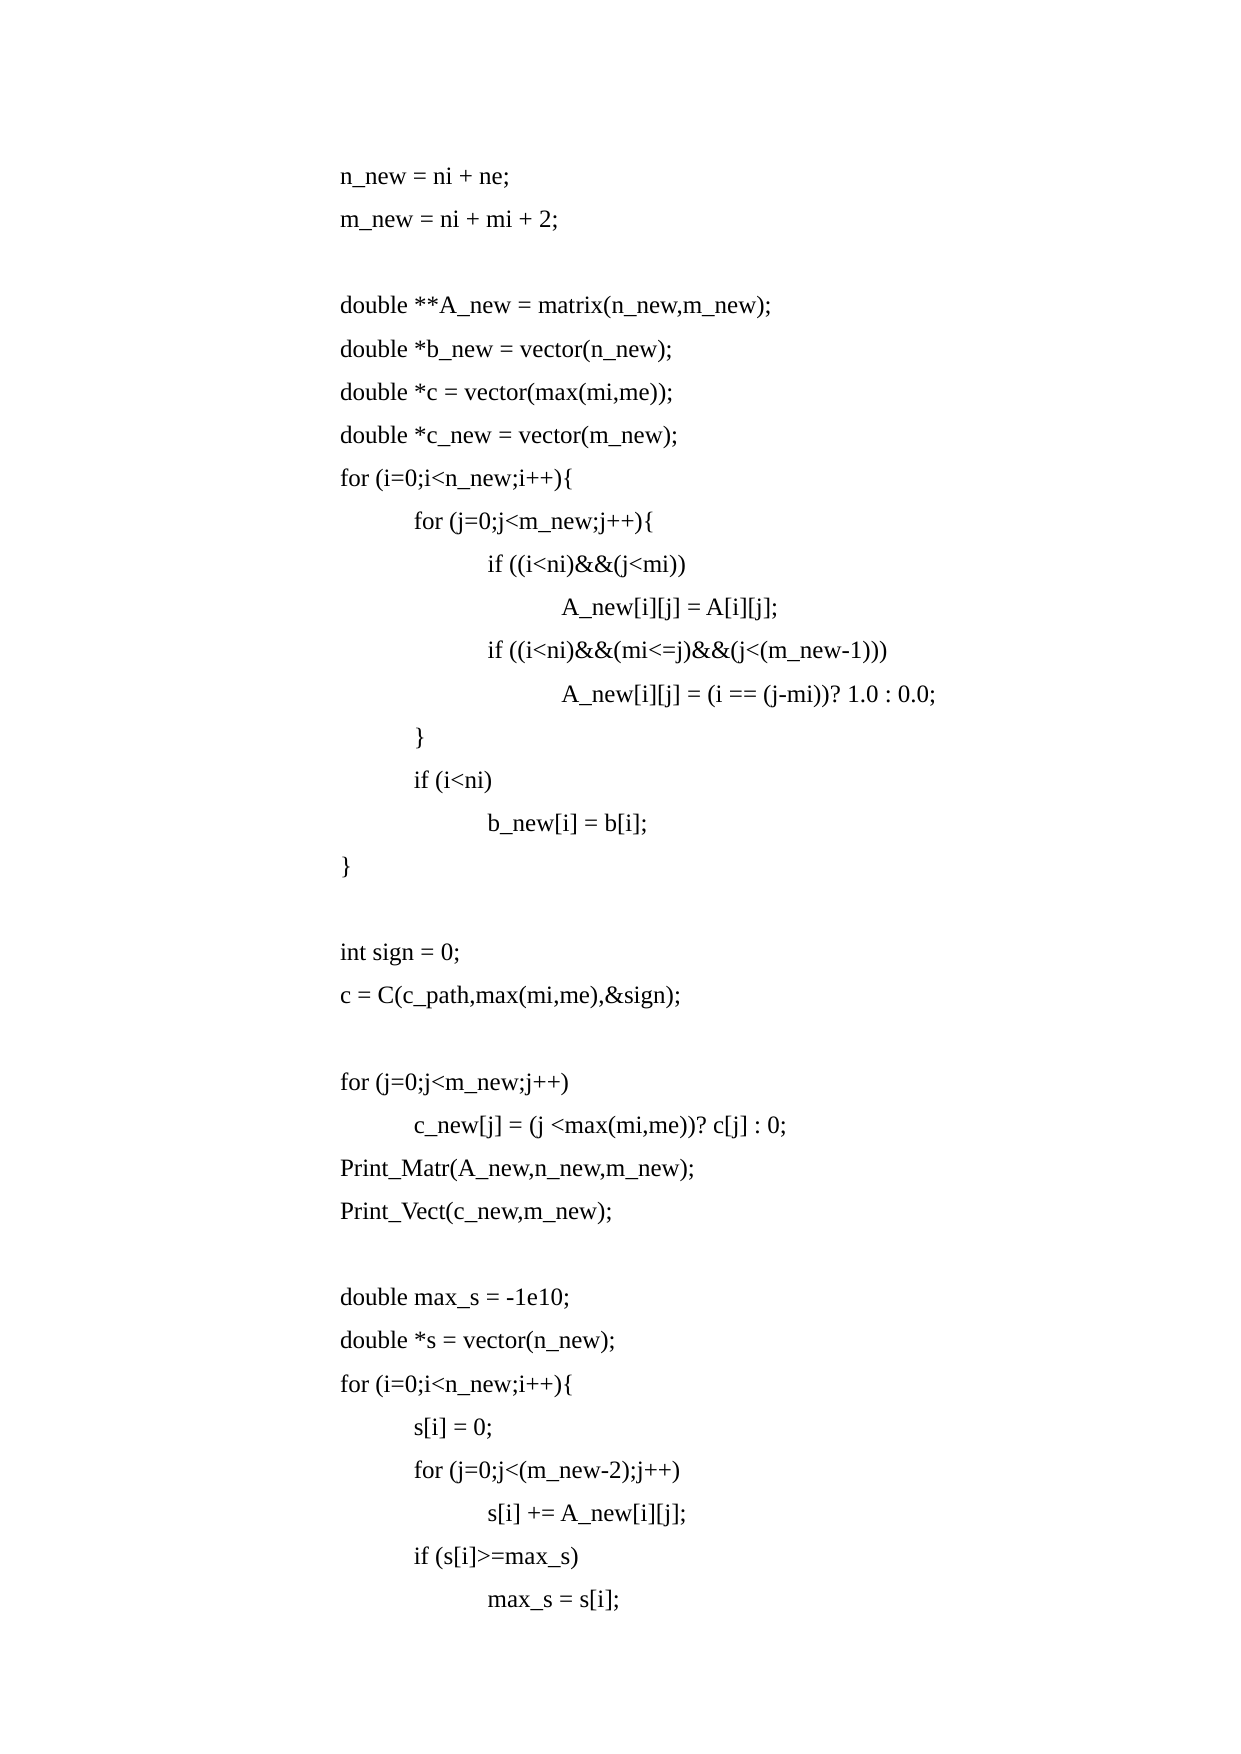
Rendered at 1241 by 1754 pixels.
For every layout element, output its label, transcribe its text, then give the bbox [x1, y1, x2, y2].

text double *s = vector(n_new); [118, 1326, 1122, 1354]
text c = C(c_path,max(mi,me),&sign); [118, 981, 1122, 1009]
text double **A_new = matrix(n_new,m_new); [118, 291, 1122, 319]
text s[i] = 0; [118, 1412, 1122, 1441]
text m_new = ni + mi + 2; [118, 204, 1122, 233]
text for (j=0;j<(m_new-2);j++) [118, 1455, 1122, 1484]
text A_new[i][j] = (i == (j-mi))? 1.0 : 0.0; [118, 679, 1122, 707]
text double *c_new = vector(m_new); [118, 420, 1122, 449]
text s[i] += A_new[i][j]; [118, 1498, 1122, 1527]
text b_new[i] = b[i]; [118, 808, 1122, 837]
text } [118, 722, 1122, 751]
text double *b_new = vector(n_new); [118, 334, 1122, 362]
text for (j=0;j<m_new;j++) [118, 1067, 1122, 1096]
text double max_s = -1e10; [118, 1282, 1122, 1311]
text Print_Matr(A_new,n_new,m_new); [118, 1153, 1122, 1182]
text max_s = s[i]; [118, 1584, 1122, 1613]
text for (i=0;i<n_new;i++){ [118, 463, 1122, 492]
text n_new = ni + ne; [118, 161, 1122, 190]
text if ((i<ni)&&(j<mi)) [118, 549, 1122, 578]
text int sign = 0; [118, 937, 1122, 966]
text for (i=0;i<n_new;i++){ [118, 1369, 1122, 1397]
text A_new[i][j] = A[i][j]; [118, 592, 1122, 621]
text Print_Vect(c_new,m_new); [118, 1196, 1122, 1225]
text } [118, 851, 1122, 880]
text c_new[j] = (j <max(mi,me))? c[j] : 0; [118, 1110, 1122, 1139]
text if (i<ni) [118, 765, 1122, 794]
text if ((i<ni)&&(mi<=j)&&(j<(m_new-1))) [118, 636, 1122, 664]
text for (j=0;j<m_new;j++){ [118, 506, 1122, 535]
text double *c = vector(max(mi,me)); [118, 377, 1122, 406]
text if (s[i]>=max_s) [118, 1541, 1122, 1570]
